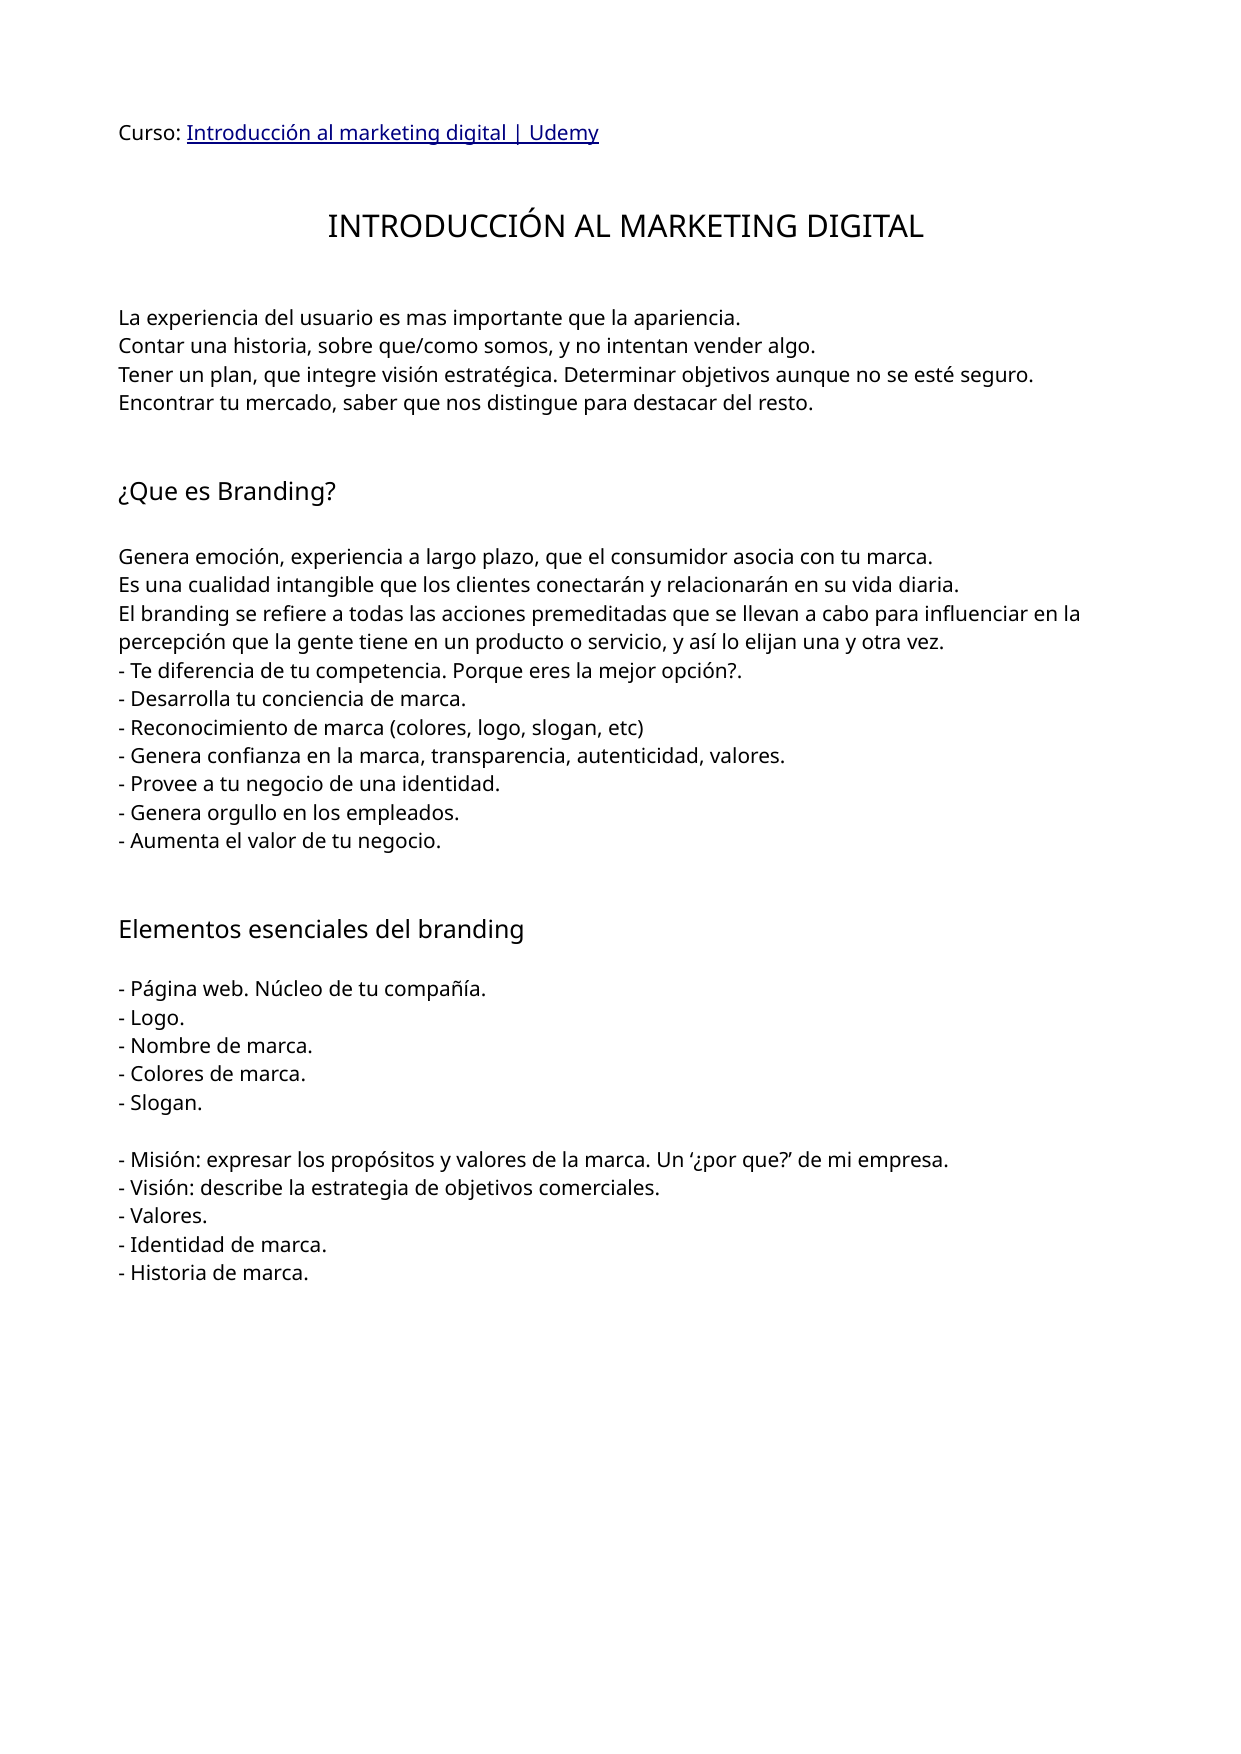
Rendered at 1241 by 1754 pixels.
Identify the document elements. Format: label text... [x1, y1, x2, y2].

text - Página web. Núcleo de tu compañía. [118, 974, 1134, 1003]
text - Genera orgullo en los empleados. [118, 798, 1134, 826]
text - Identidad de marca. [118, 1230, 1134, 1258]
text Contar una historia, sobre que/como somos, y no intentan vender algo. [118, 332, 1134, 360]
text - Slogan. [118, 1088, 1134, 1116]
text Encontrar tu mercado, saber que nos distingue para destacar del resto. [118, 388, 1134, 417]
text - Nombre de marca. [118, 1031, 1134, 1059]
text - Te diferencia de tu competencia. Porque eres la mejor opción?. [118, 656, 1134, 684]
text ¿Que es Branding? [118, 474, 1134, 508]
text - Logo. [118, 1003, 1134, 1031]
text La experiencia del usuario es mas importante que la apariencia. [118, 275, 1134, 332]
text Curso: Introducción al marketing digital | Udemy [118, 118, 1134, 175]
text - Aumenta el valor de tu negocio. [118, 826, 1134, 855]
text - Historia de marca. [118, 1258, 1134, 1287]
text - Valores. [118, 1202, 1134, 1230]
text Es una cualidad intangible que los clientes conectarán y relacionarán en su vida diaria. [118, 570, 1134, 599]
text - Misión: expresar los propósitos y valores de la marca. Un ‘¿por que?’ de mi empresa. [118, 1145, 1134, 1173]
text - Reconocimiento de marca (colores, logo, slogan, etc) [118, 713, 1134, 741]
text Genera emoción, experiencia a largo plazo, que el consumidor asocia con tu marca. [118, 542, 1134, 570]
text Tener un plan, que integre visión estratégica. Determinar objetivos aunque no se esté seguro. [118, 360, 1134, 388]
text - Colores de marca. [118, 1059, 1134, 1088]
text - Visión: describe la estrategia de objetivos comerciales. [118, 1173, 1134, 1202]
text - Genera confianza en la marca, transparencia, autenticidad, valores. [118, 741, 1134, 769]
text - Provee a tu negocio de una identidad. [118, 769, 1134, 798]
text El branding se refiere a todas las acciones premeditadas que se llevan a cabo para influenciar en la percepción que la gente tiene en un producto o servicio, y así lo elijan una y otra vez. [118, 599, 1134, 656]
text - Desarrolla tu conciencia de marca. [118, 684, 1134, 713]
text Elementos esenciales del branding [118, 912, 1134, 946]
text INTRODUCCIÓN AL MARKETING DIGITAL [118, 204, 1134, 246]
